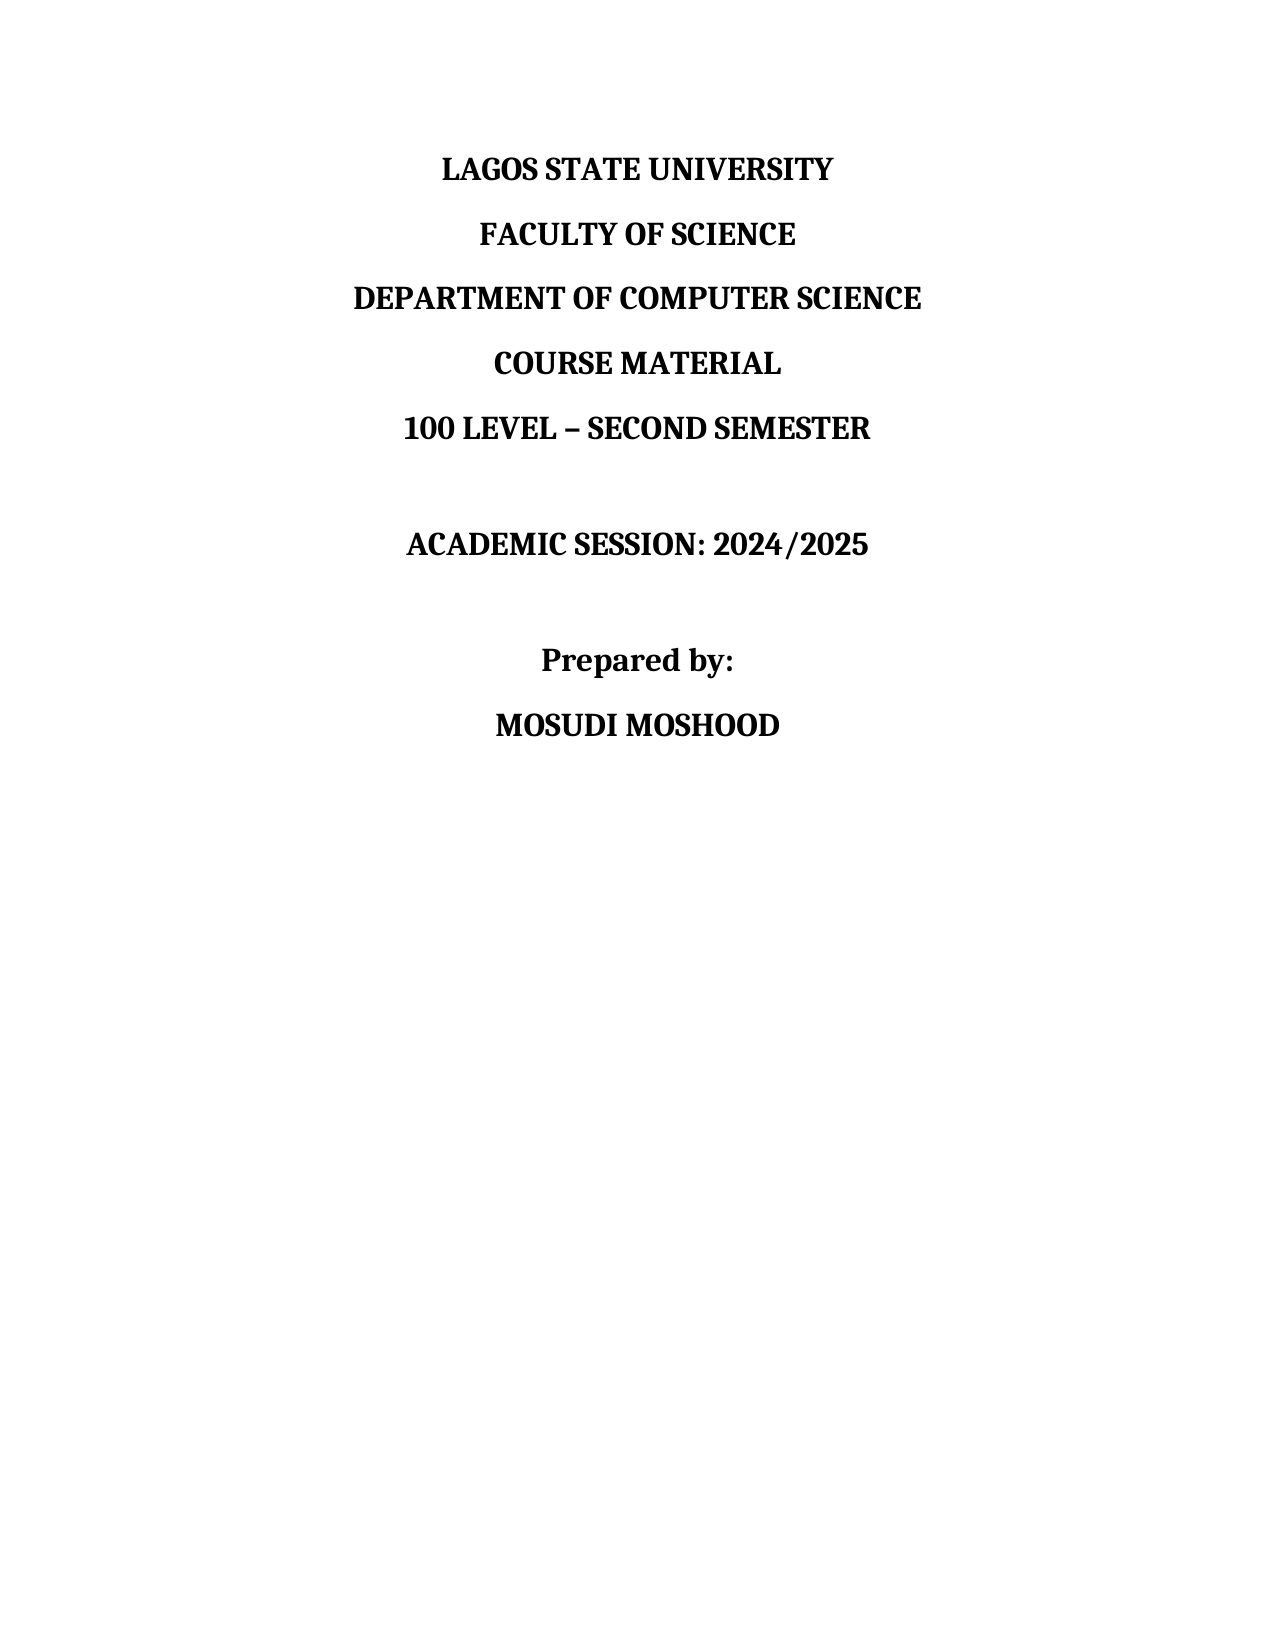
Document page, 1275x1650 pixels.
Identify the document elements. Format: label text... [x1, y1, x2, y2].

text COURSE MATERIAL [187, 345, 1087, 383]
text 100 LEVEL – SECOND SEMESTER [187, 409, 1087, 448]
text MOSUDI MOSHOOD [187, 706, 1087, 745]
text FACULTY OF SCIENCE [187, 215, 1087, 253]
text LAGOS STATE UNIVERSITY [187, 150, 1087, 188]
text DEPARTMENT OF COMPUTER SCIENCE [187, 280, 1087, 318]
text Prepared by: [187, 641, 1087, 680]
text ACADEMIC SESSION: 2024/2025 [187, 526, 1087, 564]
